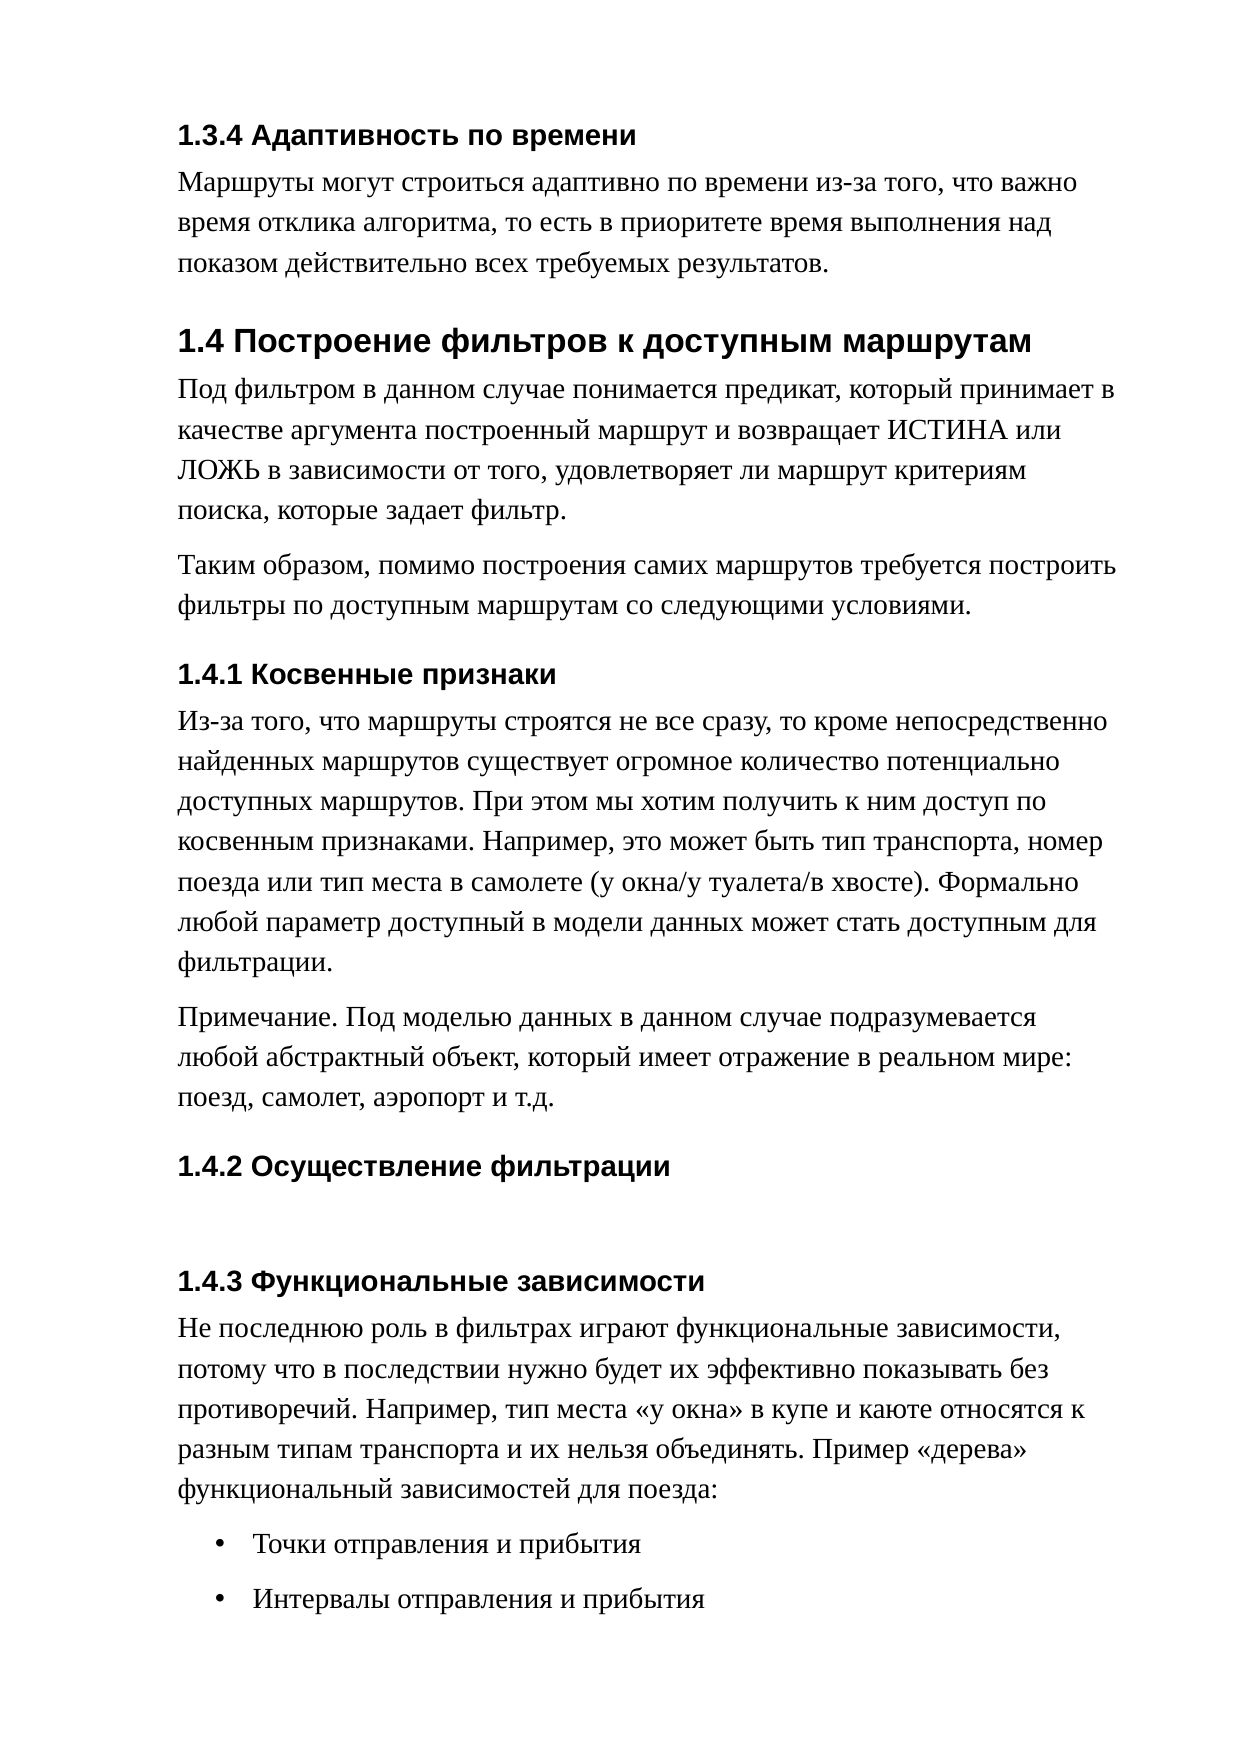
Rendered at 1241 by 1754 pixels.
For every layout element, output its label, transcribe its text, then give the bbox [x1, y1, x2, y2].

list Интервалы отправления и прибытия [215, 1581, 1122, 1615]
list Точки отправления и прибытия [215, 1526, 1122, 1560]
subtitle 1.4.3 Функциональные зависимости [177, 1264, 1122, 1298]
subtitle 1.4.2 Осуществление фильтрации [177, 1149, 1122, 1182]
text Таким образом, помимо построения самих маршрутов требуется построить фильтры по доступным маршрутам со следующими условиями. [177, 547, 1122, 621]
text Маршруты могут строиться адаптивно по времени из-за того, что важно время отклика алгоритма, то есть в приоритете время выполнения над показом действительно всех требуемых результатов. [177, 164, 1122, 278]
subtitle 1.3.4 Адаптивность по времени [177, 118, 1122, 152]
subtitle 1.4.1 Косвенные признаки [177, 657, 1122, 690]
text Примечание. Под моделью данных в данном случае подразумевается любой абстрактный объект, который имеет отражение в реальном мире: поезд, самолет, аэропорт и т.д. [177, 999, 1122, 1113]
text Под фильтром в данном случае понимается предикат, который принимает в качестве аргумента построенный маршрут и возвращает ИСТИНА или ЛОЖЬ в зависимости от того, удовлетворяет ли маршрут критериям поиска, которые задает фильтр. [177, 372, 1122, 526]
text Не последнюю роль в фильтрах играют функциональные зависимости, потому что в последствии нужно будет их эффективно показывать без противоречий. Например, тип места «у окна» в купе и каюте относятся к разным типам транспорта и их нельзя объединять. Пример «дерева» функциональный зависимостей для поезда: [177, 1311, 1122, 1505]
subtitle 1.4 Построение фильтров к доступным маршрутам [177, 320, 1122, 359]
text Из-за того, что маршруты строятся не все сразу, то кроме непосредственно найденных маршрутов существует огромное количество потенциально доступных маршрутов. При этом мы хотим получить к ним доступ по косвенным признаками. Например, это может быть тип транспорта, номер поезда или тип места в самолете (у окна/у туалета/в хвосте). Формально любой параметр доступный в модели данных может стать доступным для фильтрации. [177, 703, 1122, 978]
